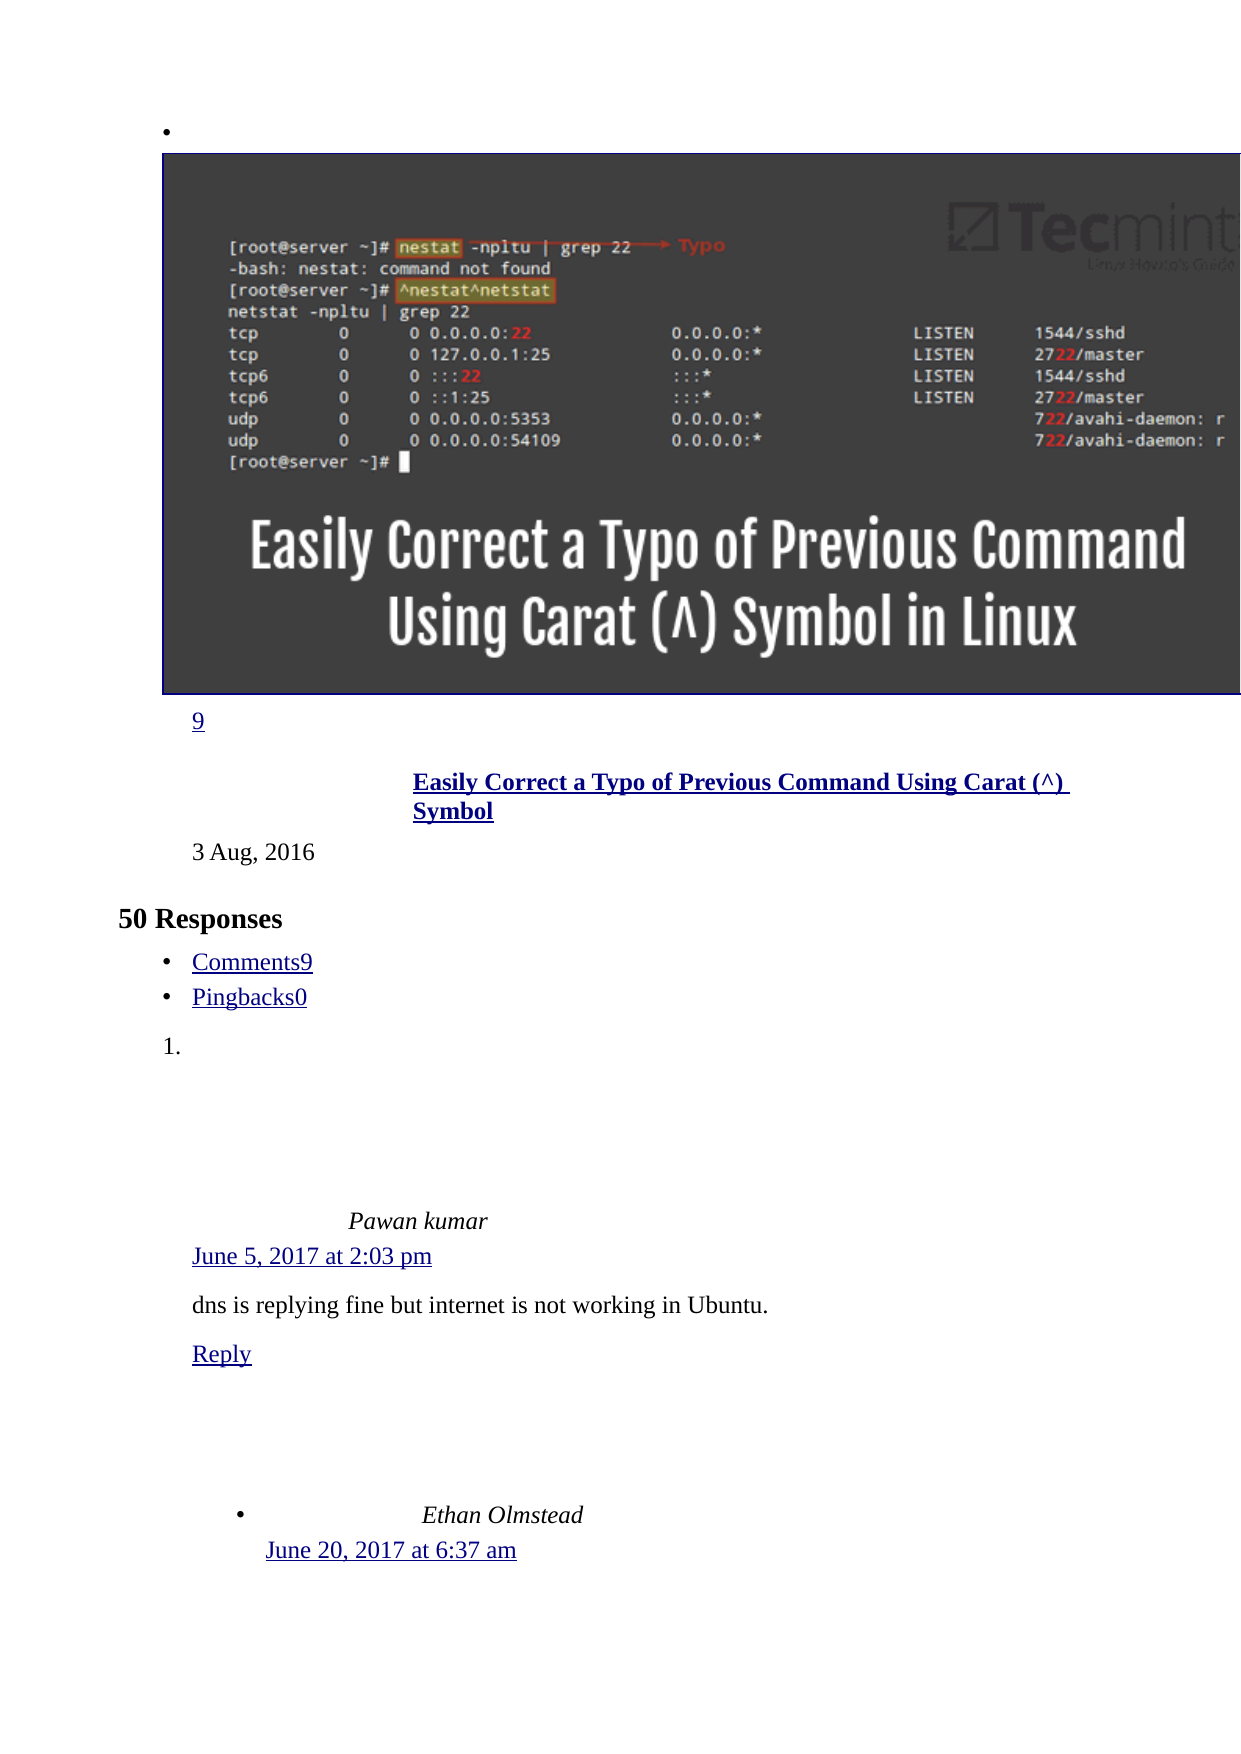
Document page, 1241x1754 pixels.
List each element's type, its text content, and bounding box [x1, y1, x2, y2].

list dns is replying fine but internet is not working in Ubuntu. [162, 1290, 1122, 1319]
list June 20, 2017 at 6:37 am [236, 1535, 1122, 1563]
list Ethan Olmstead [236, 1373, 1122, 1529]
picture [265, 1373, 416, 1524]
subtitle Easily Correct a Typo of Previous Command Using Carat (^) Symbol [383, 767, 1122, 825]
list Comments9 [162, 947, 1122, 976]
picture [191, 1079, 342, 1230]
list June 5, 2017 at 2:03 pm [162, 1241, 1122, 1270]
list Pingbacks0 [162, 982, 1122, 1010]
list 9 [162, 118, 1122, 153]
picture [164, 154, 1241, 693]
list Pawan kumar [162, 1080, 1122, 1235]
list 9 [162, 695, 1122, 735]
list Reply [162, 1339, 1122, 1368]
list 3 Aug, 2016 [162, 837, 1122, 866]
subtitle 50 Responses [118, 901, 1122, 935]
